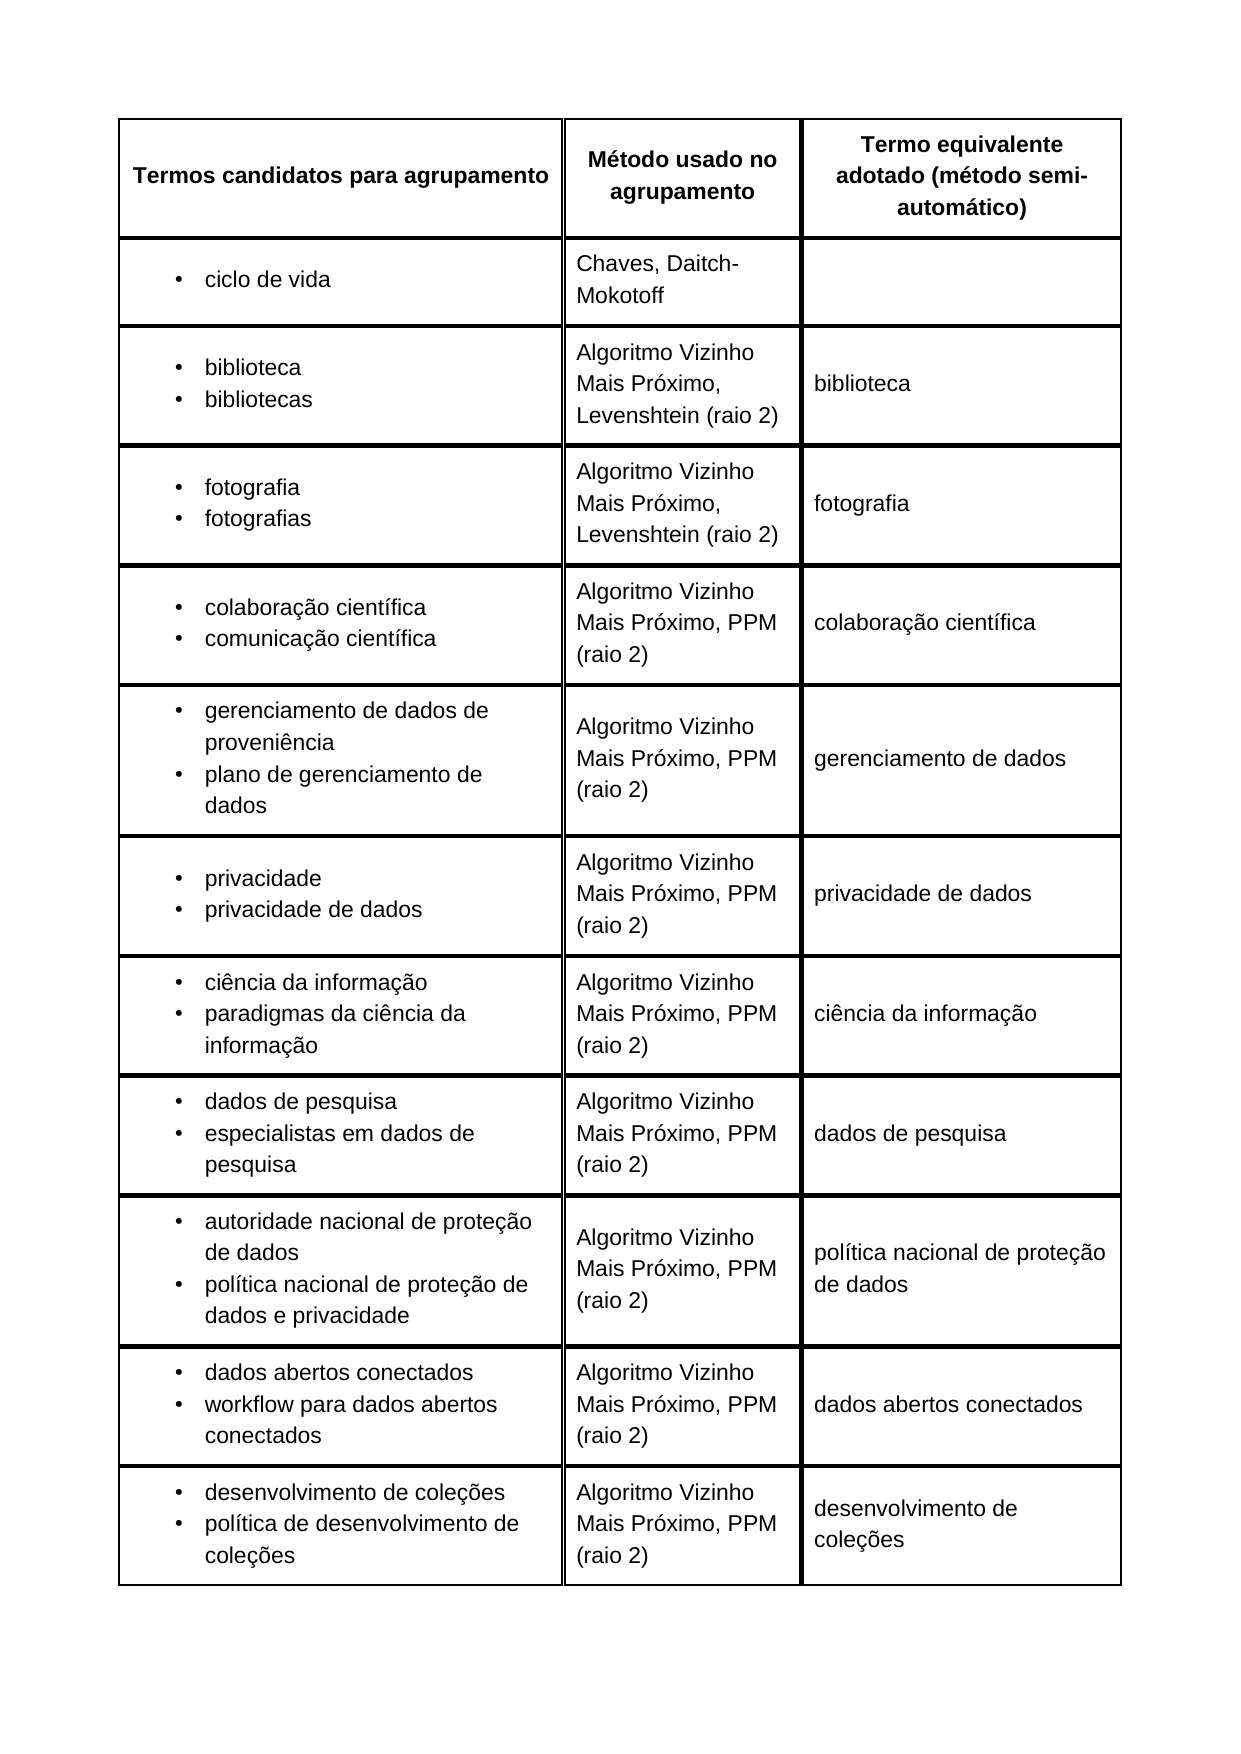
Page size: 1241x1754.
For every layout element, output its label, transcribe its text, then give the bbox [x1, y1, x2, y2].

table_cell Algoritmo Vizinho Mais Próximo, PPM (raio 2) [566, 568, 799, 683]
table_cell biblioteca bibliotecas [120, 328, 561, 443]
table_cell dados abertos conectados workflow para dados abertos conectados [120, 1349, 561, 1464]
table_cell privacidade privacidade de dados [120, 838, 561, 954]
table_cell Algoritmo Vizinho Mais Próximo, PPM (raio 2) [566, 687, 799, 834]
table_cell Algoritmo Vizinho Mais Próximo, Levenshtein (raio 2) [566, 328, 799, 443]
table_cell colaboração científica [804, 568, 1120, 683]
table_cell Algoritmo Vizinho Mais Próximo, PPM (raio 2) [566, 838, 799, 954]
table_cell [804, 240, 1120, 324]
table_cell gerenciamento de dados [804, 687, 1120, 834]
table_cell dados de pesquisa [804, 1078, 1120, 1193]
table_cell fotografia fotografias [120, 448, 561, 563]
table_cell Algoritmo Vizinho Mais Próximo, PPM (raio 2) [566, 1078, 799, 1193]
table_header Termos candidatos para agrupamento [120, 120, 561, 236]
table_cell ciclo de vida de dados ciclo de vida [120, 240, 561, 324]
table_cell colaboração científica comunicação científica [120, 568, 561, 683]
table_cell Algoritmo Vizinho Mais Próximo, PPM (raio 2) [566, 1349, 799, 1464]
table_cell Algoritmo Vizinho Mais Próximo, PPM (raio 2) [566, 1198, 799, 1344]
table_header Termo equivalente adotado (método semi-automático) [804, 120, 1120, 236]
table_cell dados de pesquisa especialistas em dados de pesquisa [120, 1078, 561, 1193]
table_cell Algoritmo Vizinho Mais Próximo, PPM (raio 2) [566, 958, 799, 1073]
table_cell desenvolvimento de coleções política de desenvolvimento de coleções [120, 1468, 561, 1584]
table_cell política nacional de proteção de dados [804, 1198, 1120, 1344]
table_cell fotografia [804, 448, 1120, 563]
table_cell desenvolvimento de coleções [804, 1468, 1120, 1584]
table_cell Chaves, Daitch-Mokotoff [566, 240, 799, 324]
table_cell ciência da informação [804, 958, 1120, 1073]
table_header Método usado no agrupamento [566, 120, 799, 236]
table_cell gerenciamento de dados de proveniência plano de gerenciamento de dados [120, 687, 561, 834]
table_cell Algoritmo Vizinho Mais Próximo, Levenshtein (raio 2) [566, 448, 799, 563]
table_cell biblioteca [804, 328, 1120, 443]
table_cell Algoritmo Vizinho Mais Próximo, PPM (raio 2) [566, 1468, 799, 1584]
table_cell privacidade de dados [804, 838, 1120, 954]
table_cell dados abertos conectados [804, 1349, 1120, 1464]
table_cell autoridade nacional de proteção de dados política nacional de proteção de dados e privacidade [120, 1198, 561, 1344]
table_cell ciência da informação paradigmas da ciência da informação [120, 958, 561, 1073]
